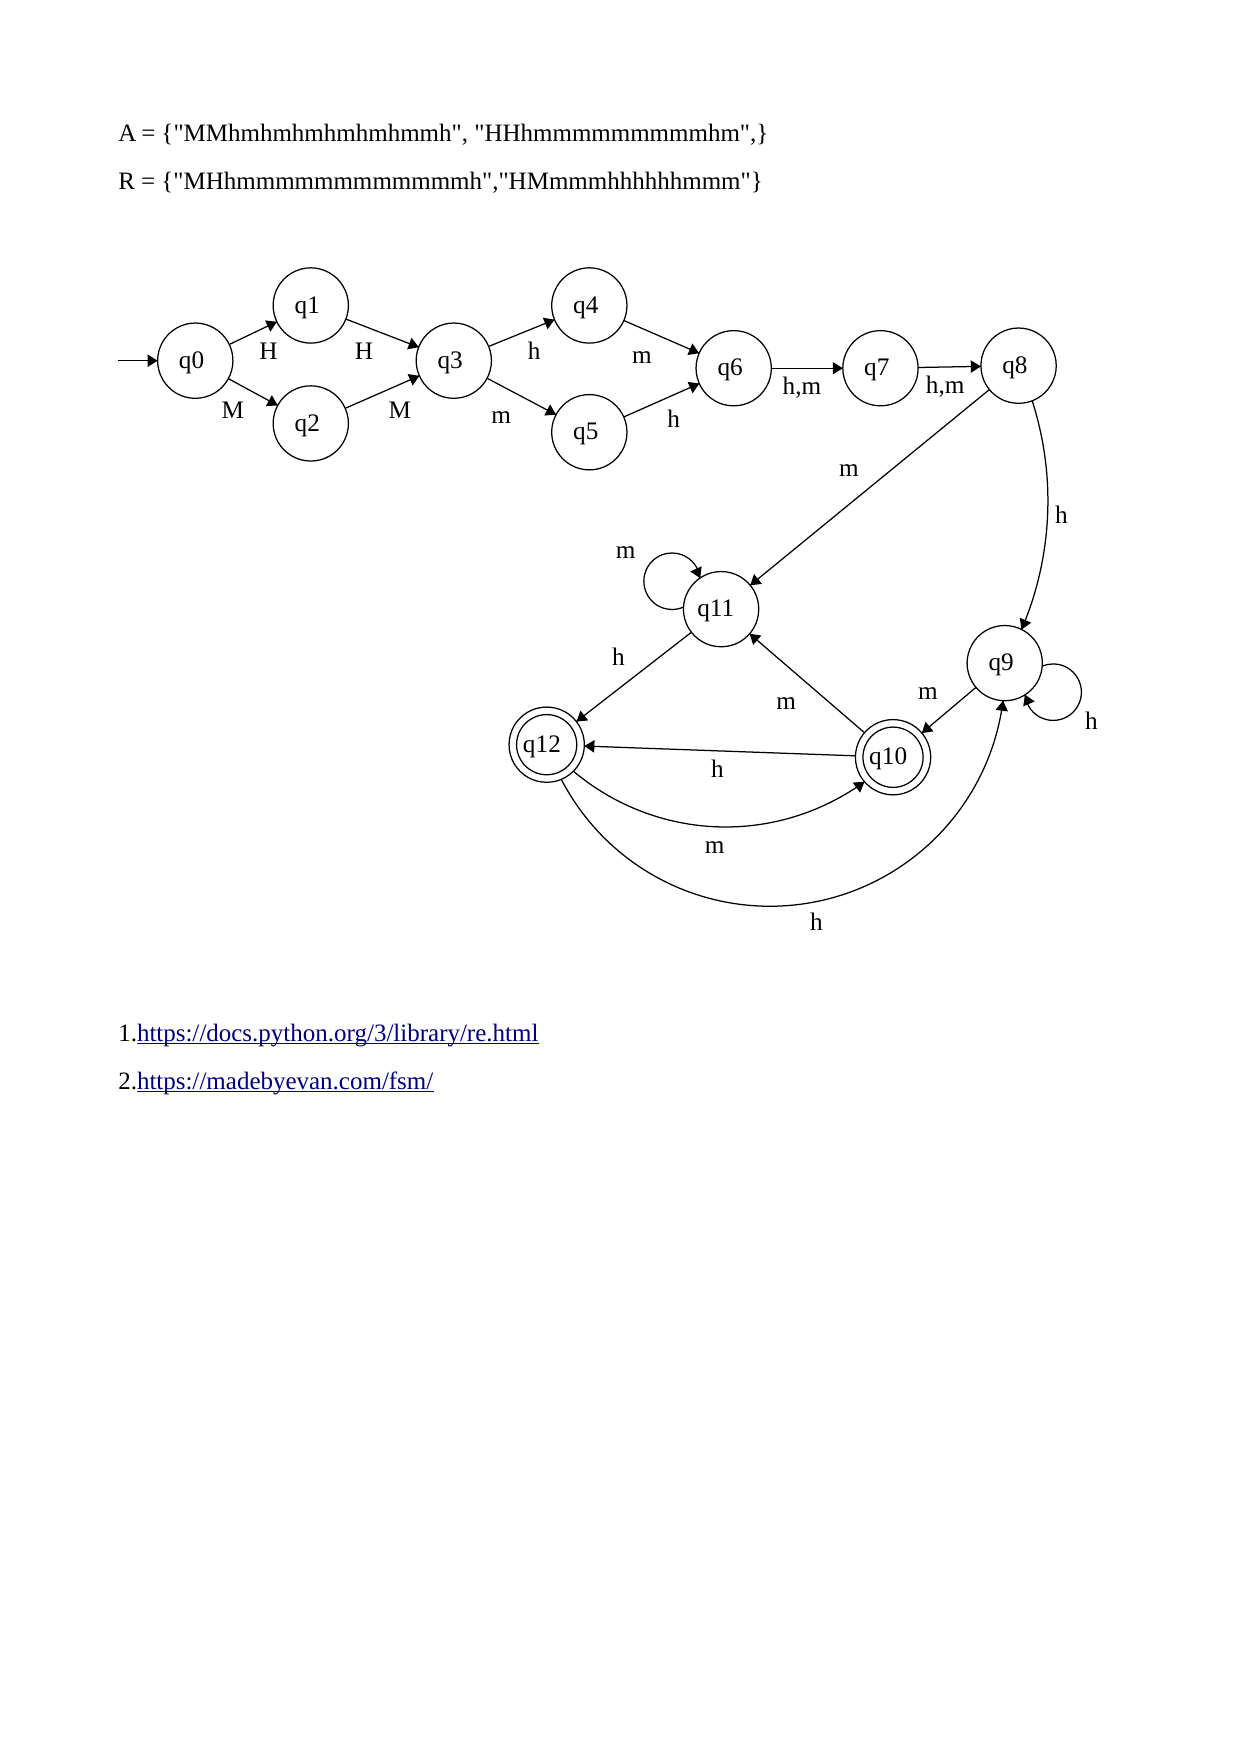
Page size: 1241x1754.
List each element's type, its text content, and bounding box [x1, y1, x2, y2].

text R = {"MHhmmmmmmmmmmmmh","HMmmmhhhhhhmmm"} [118, 166, 1122, 194]
text 2.https://madebyevan.com/fsm/ [118, 1066, 1122, 1094]
text 1.https://docs.python.org/3/library/re.html [118, 261, 1122, 1047]
text A = {"MMhmhmhmhmhmhmmh", "HHhmmmmmmmmmhm",} [118, 118, 1122, 147]
